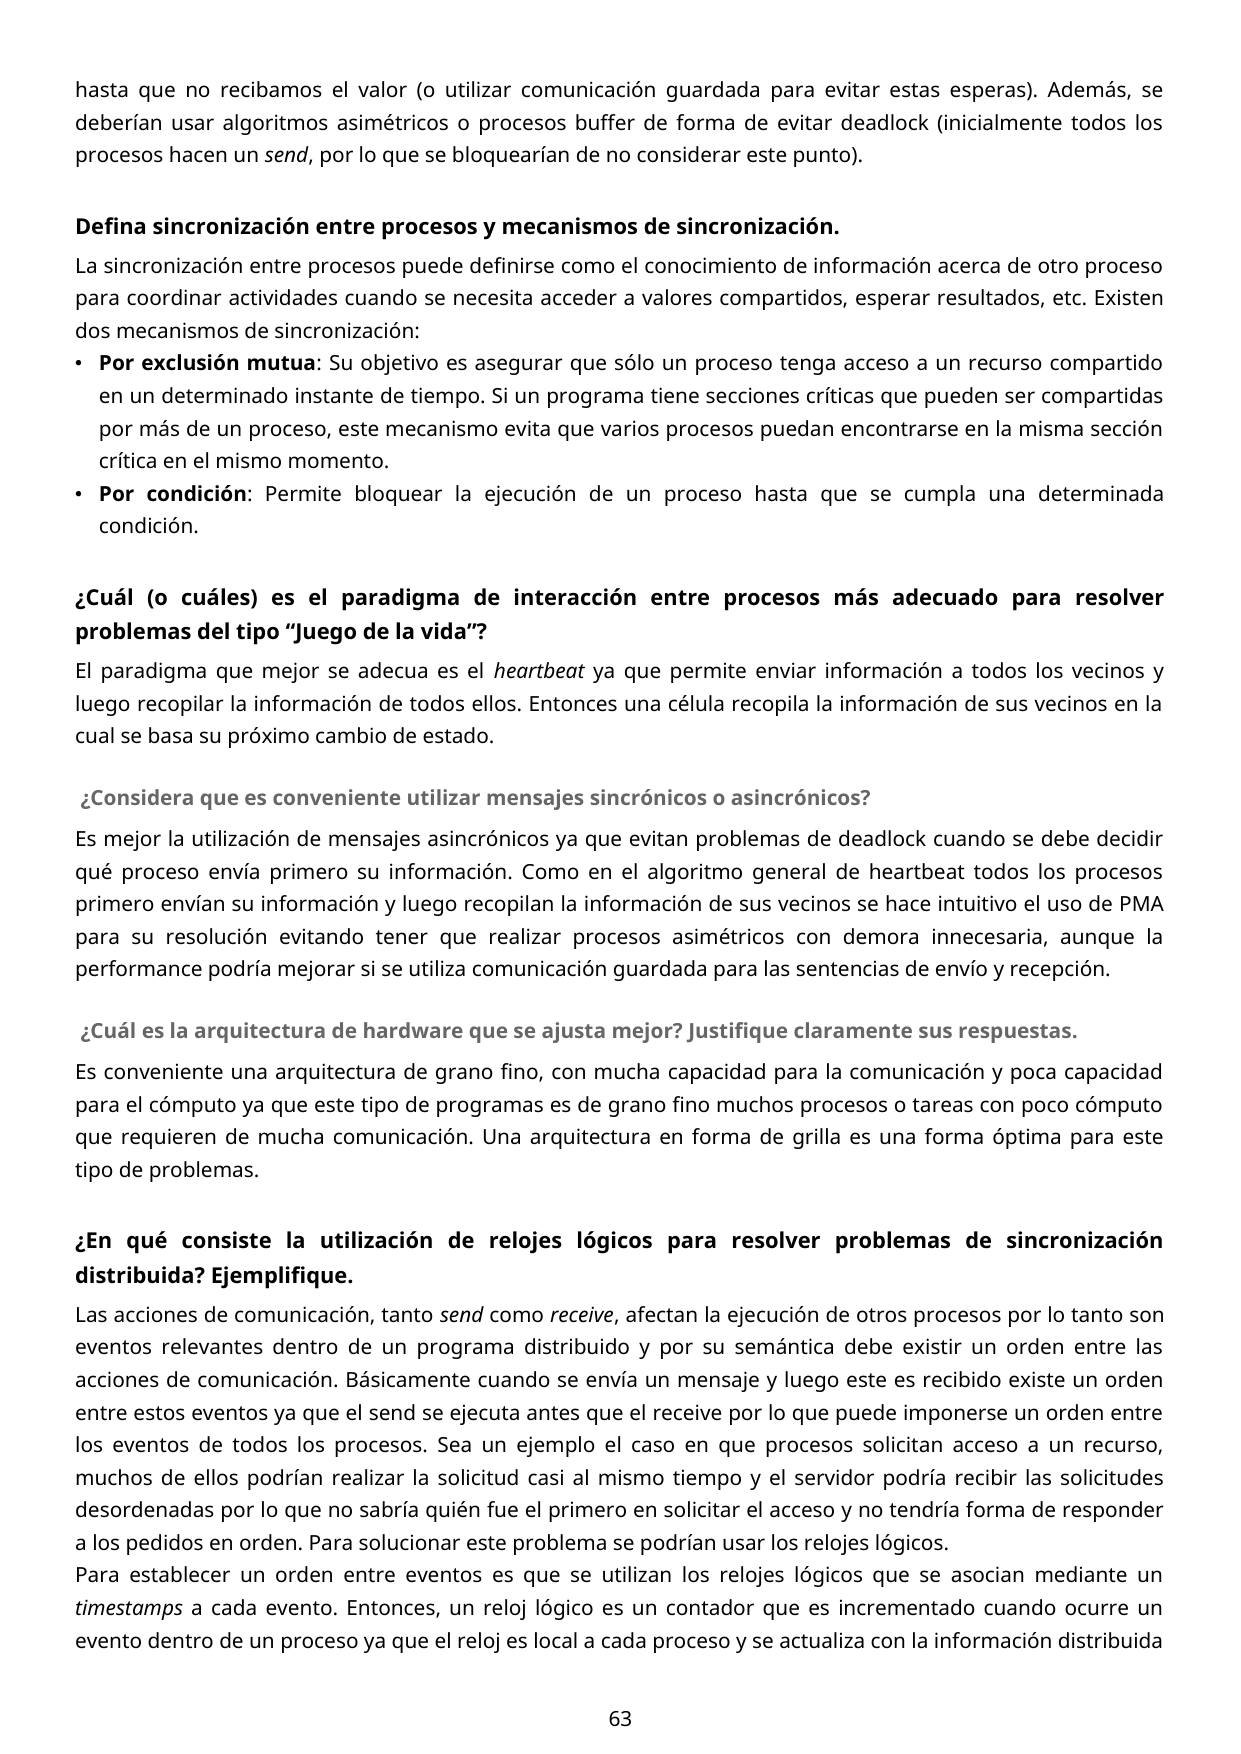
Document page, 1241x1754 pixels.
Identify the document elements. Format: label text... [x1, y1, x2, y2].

subtitle ¿Cuál es la arquitectura de hardware que se ajusta mejor? Justifique claramente sus respuestas. [75, 1016, 1165, 1045]
text El paradigma que mejor se adecua es el heartbeat ya que permite enviar información a todos los vecinos y luego recopilar la información de todos ellos. Entonces una célula recopila la información de sus vecinos en la cual se basa su próximo cambio de estado. [75, 656, 1165, 750]
text Es mejor la utilización de mensajes asincrónicos ya que evitan problemas de deadlock cuando se debe decidir qué proceso envía primero su información. Como en el algoritmo general de heartbeat todos los procesos primero envían su información y luego recopilan la información de sus vecinos se hace intuitivo el uso de PMA para su resolución evitando tener que realizar procesos asimétricos con demora innecesaria, aunque la performance podría mejorar si se utiliza comunicación guardada para las sentencias de envío y recepción. [75, 824, 1165, 983]
subtitle ¿Cuál (o cuáles) es el paradigma de interacción entre procesos más adecuado para resolver problemas del tipo “Juego de la vida”? [75, 582, 1165, 646]
text La sincronización entre procesos puede definirse como el conocimiento de información acerca de otro proceso para coordinar actividades cuando se necesita acceder a valores compartidos, esperar resultados, etc. Existen dos mecanismos de sincronización: [75, 251, 1165, 344]
list Por condición: Permite bloquear la ejecución de un proceso hasta que se cumpla una determinada condición. [75, 479, 1165, 540]
text hasta que no recibamos el valor (o utilizar comunicación guardada para evitar estas esperas). Además, se deberían usar algoritmos asimétricos o procesos buffer de forma de evitar deadlock (inicialmente todos los procesos hacen un send, por lo que se bloquearían de no considerar este punto). [75, 75, 1165, 169]
subtitle ¿En qué consiste la utilización de relojes lógicos para resolver problemas de sincronización distribuida? Ejemplifique. [75, 1226, 1165, 1289]
subtitle ¿Considera que es conveniente utilizar mensajes sincrónicos o asincrónicos? [75, 783, 1165, 812]
subtitle Defina sincronización entre procesos y mecanismos de sincronización. [75, 211, 1165, 240]
text Las acciones de comunicación, tanto send como receive, afectan la ejecución de otros procesos por lo tanto son eventos relevantes dentro de un programa distribuido y por su semántica debe existir un orden entre las acciones de comunicación. Básicamente cuando se envía un mensaje y luego este es recibido existe un orden entre estos eventos ya que el send se ejecuta antes que el receive por lo que puede imponerse un orden entre los eventos de todos los procesos. Sea un ejemplo el caso en que procesos solicitan acceso a un recurso, muchos de ellos podrían realizar la solicitud casi al mismo tiempo y el servidor podría recibir las solicitudes desordenadas por lo que no sabría quién fue el primero en solicitar el acceso y no tendría forma de responder a los pedidos en orden. Para solucionar este problema se podrían usar los relojes lógicos. [75, 1300, 1165, 1556]
text Es conveniente una arquitectura de grano fino, con mucha capacidad para la comunicación y poca capacidad para el cómputo ya que este tipo de programas es de grano fino muchos procesos o tareas con poco cómputo que requieren de mucha comunicación. Una arquitectura en forma de grilla es una forma óptima para este tipo de problemas. [75, 1057, 1165, 1183]
text Para establecer un orden entre eventos es que se utilizan los relojes lógicos que se asocian mediante un timestamps a cada evento. Entonces, un reloj lógico es un contador que es incrementado cuando ocurre un evento dentro de un proceso ya que el reloj es local a cada proceso y se actualiza con la información distribuida [75, 1561, 1165, 1654]
list Por exclusión mutua: Su objetivo es asegurar que sólo un proceso tenga acceso a un recurso compartido en un determinado instante de tiempo. Si un programa tiene secciones críticas que pueden ser compartidas por más de un proceso, este mecanismo evita que varios procesos puedan encontrarse en la misma sección crítica en el mismo momento. [75, 348, 1165, 475]
